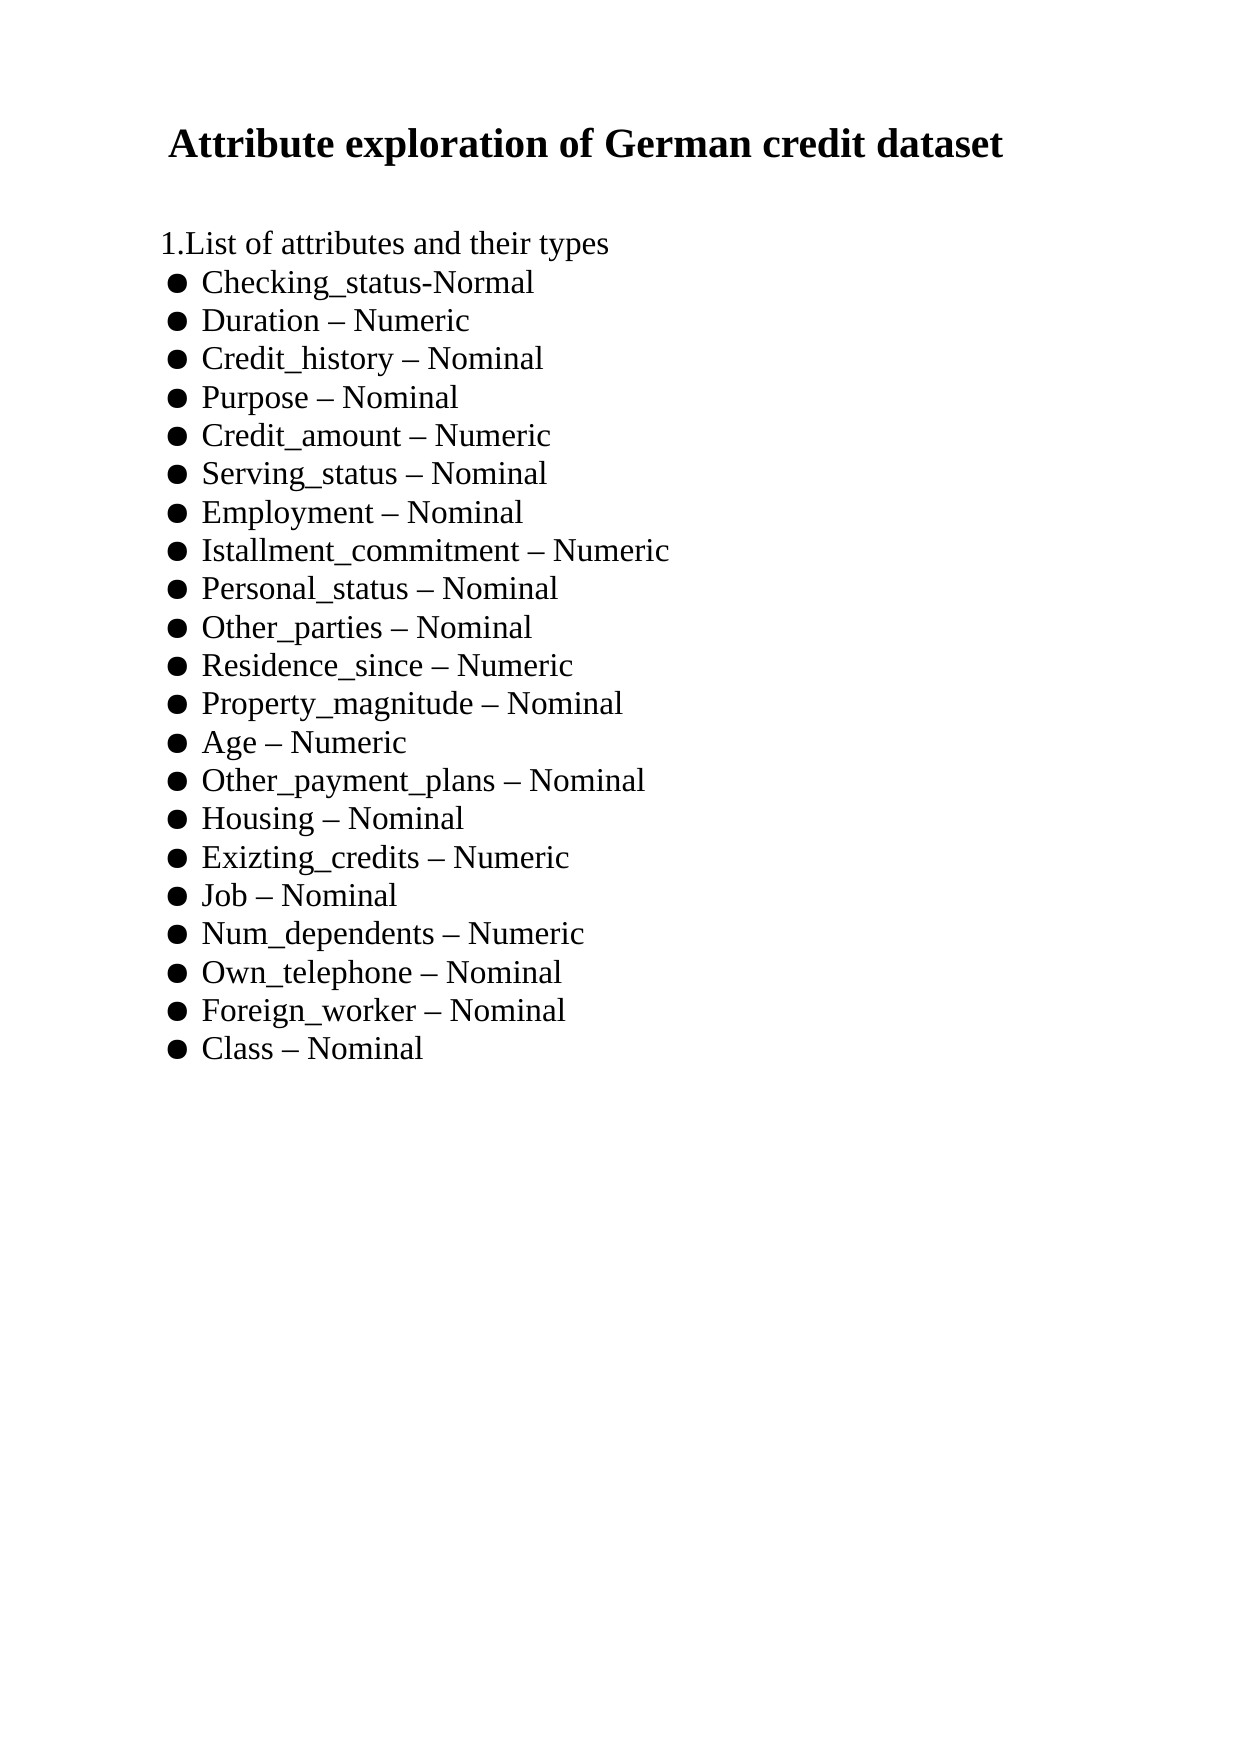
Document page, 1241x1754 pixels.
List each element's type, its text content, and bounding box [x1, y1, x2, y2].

list Employment – Nominal [164, 492, 1122, 530]
list Property_magnitude – Nominal [164, 683, 1122, 722]
text 1.List of attributes and their types [118, 223, 1122, 262]
list Other_payment_plans – Nominal [164, 760, 1122, 798]
list Duration – Numeric [164, 300, 1122, 338]
text Attribute exploration of German credit dataset [118, 118, 1122, 166]
list Residence_since – Numeric [164, 645, 1122, 683]
list Istallment_commitment – Numeric [164, 530, 1122, 568]
list Age – Numeric [164, 722, 1122, 760]
list Class – Nominal [164, 1028, 1122, 1067]
list Other_parties – Nominal [164, 607, 1122, 645]
list Job – Nominal [164, 875, 1122, 913]
list Foreign_worker – Nominal [164, 990, 1122, 1028]
list Serving_status – Nominal [164, 453, 1122, 492]
list Credit_amount – Numeric [164, 415, 1122, 453]
list Credit_history – Nominal [164, 338, 1122, 377]
list Housing – Nominal [164, 798, 1122, 837]
list Checking_status-Normal [164, 262, 1122, 300]
list Personal_status – Nominal [164, 568, 1122, 607]
list Num_dependents – Numeric [164, 913, 1122, 952]
list Exizting_credits – Numeric [164, 837, 1122, 875]
list Own_telephone – Nominal [164, 952, 1122, 990]
list Purpose – Nominal [164, 377, 1122, 415]
